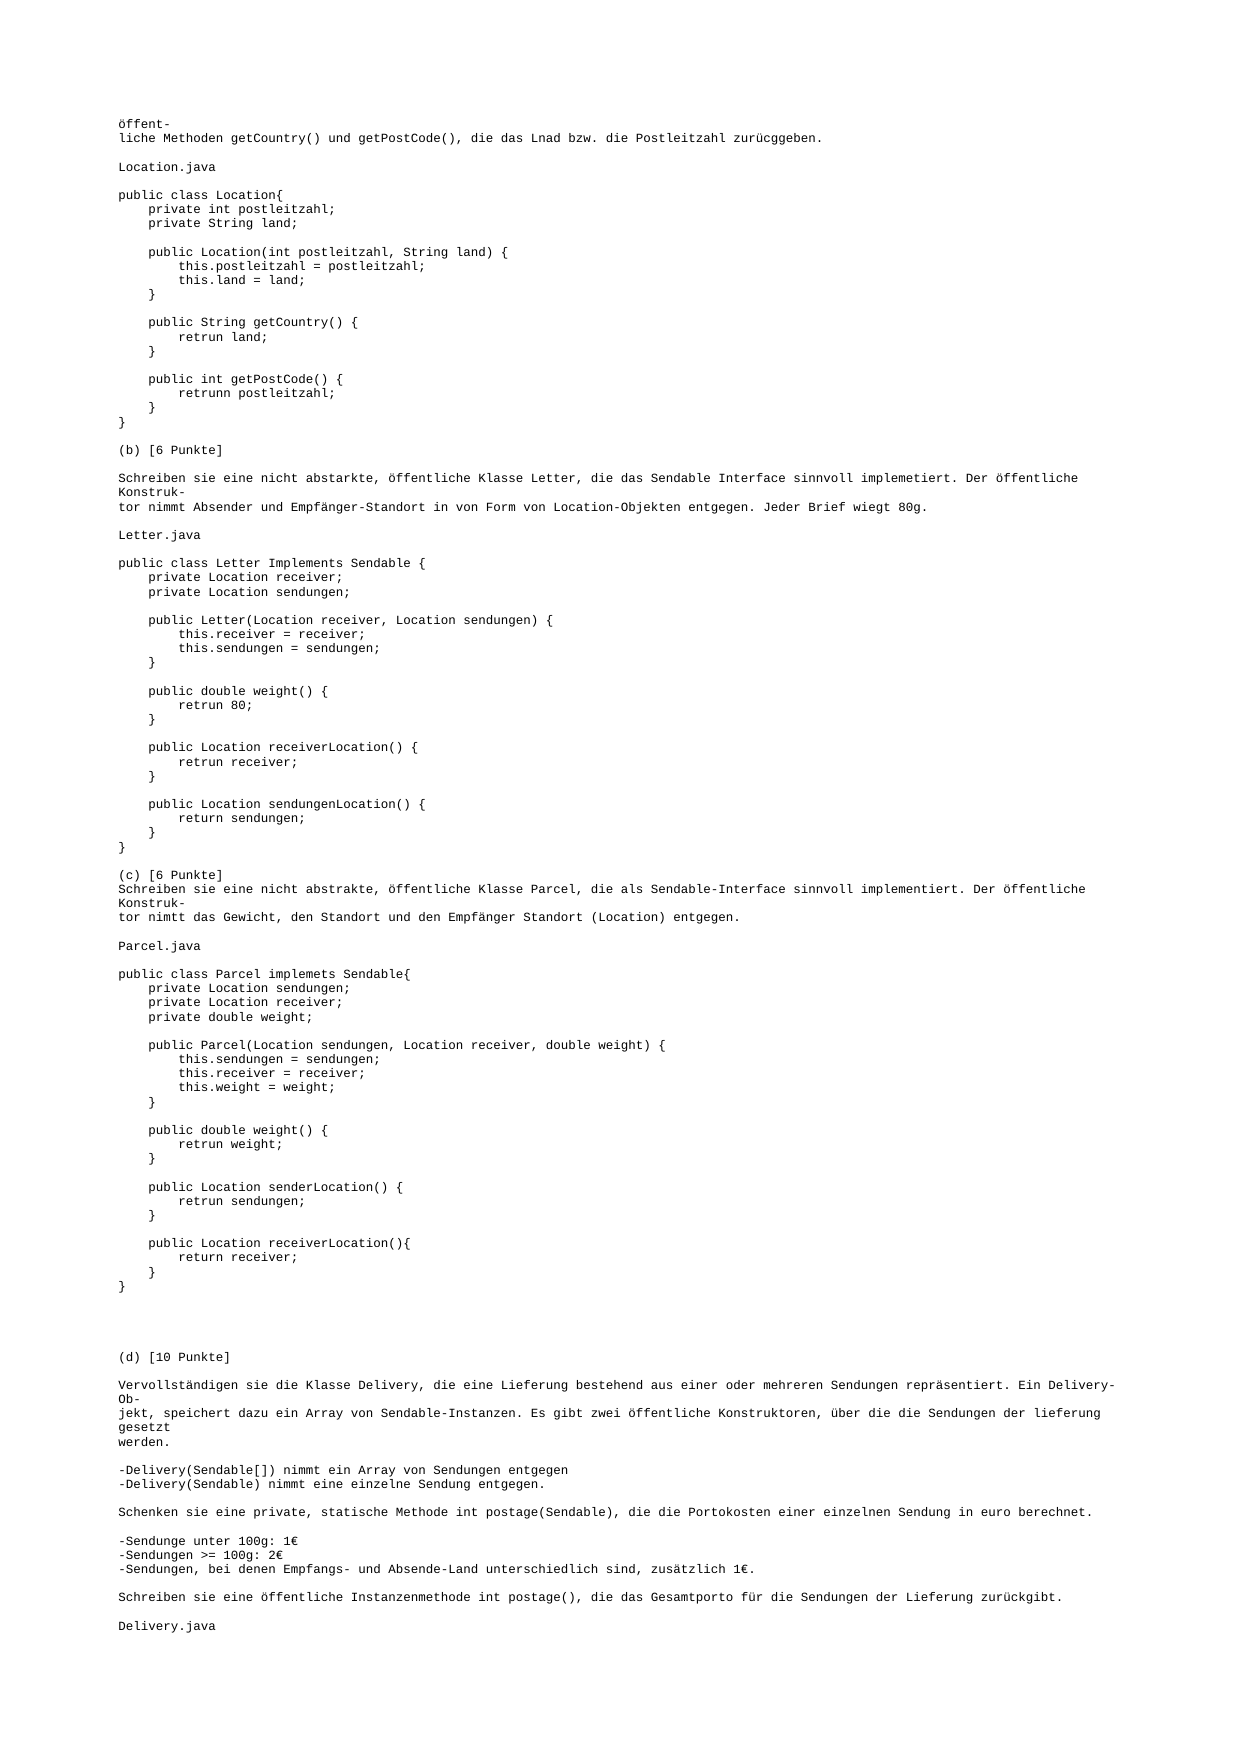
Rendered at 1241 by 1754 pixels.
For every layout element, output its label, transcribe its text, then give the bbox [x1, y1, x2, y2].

text public class Location{ [118, 189, 1122, 203]
text Schreiben sie eine öffentliche Instanzenmethode int postage(), die das Gesamtporto für die Sendungen der Lieferung zurückgibt. [118, 1591, 1122, 1606]
text public class Parcel implemets Sendable{ [118, 968, 1122, 982]
text public Location senderLocation() { [118, 1181, 1122, 1195]
text Location.java [118, 161, 1122, 175]
text retrunn postleitzahl; [118, 387, 1122, 401]
text Schreiben sie eine nicht abstarkte, öffentliche Klasse Letter, die das Sendable Interface sinnvoll implemetiert. Der öffentliche Konstruk- [118, 472, 1122, 501]
text retrun 80; [118, 699, 1122, 713]
text Parcel.java [118, 940, 1122, 954]
text private String land; [118, 217, 1122, 231]
text return sendungen; [118, 812, 1122, 826]
text this.weight = weight; [118, 1081, 1122, 1096]
text -Sendungen, bei denen Empfangs- und Absende-Land unterschiedlich sind, zusätzlich 1€. [118, 1563, 1122, 1577]
text this.sendungen = sendungen; [118, 1053, 1122, 1067]
text } [118, 1280, 1122, 1294]
text -Delivery(Sendable) nimmt eine einzelne Sendung entgegen. [118, 1478, 1122, 1492]
text private Location receiver; [118, 996, 1122, 1011]
text private double weight; [118, 1011, 1122, 1025]
text Schreiben sie eine nicht abstrakte, öffentliche Klasse Parcel, die als Sendable-Interface sinnvoll implementiert. Der öffentliche Konstruk- [118, 883, 1122, 911]
text this.receiver = receiver; [118, 1067, 1122, 1081]
text } [118, 1209, 1122, 1223]
text } [118, 826, 1122, 841]
text tor nimtt das Gewicht, den Standort und den Empfänger Standort (Location) entgegen. [118, 911, 1122, 926]
text public int getPostCode() { [118, 373, 1122, 387]
text jekt, speichert dazu ein Array von Sendable-Instanzen. Es gibt zwei öffentliche Konstruktoren, über die die Sendungen der lieferung gesetzt [118, 1407, 1122, 1436]
text public Location sendungenLocation() { [118, 798, 1122, 812]
text public double weight() { [118, 685, 1122, 699]
text private Location sendungen; [118, 586, 1122, 600]
text this.receiver = receiver; [118, 628, 1122, 642]
text } [118, 770, 1122, 784]
text } [118, 401, 1122, 416]
text this.land = land; [118, 274, 1122, 288]
text liche Methoden getCountry() und getPostCode(), die das Lnad bzw. die Postleitzahl zurücggeben. [118, 132, 1122, 146]
text -Sendungen >= 100g: 2€ [118, 1549, 1122, 1563]
text Letter.java [118, 529, 1122, 543]
text (d) [10 Punkte] [118, 1351, 1122, 1365]
text retrun receiver; [118, 756, 1122, 770]
text } [118, 656, 1122, 671]
text public Location(int postleitzahl, String land) { [118, 246, 1122, 260]
text } [118, 1096, 1122, 1110]
text retrun sendungen; [118, 1195, 1122, 1209]
text } [118, 416, 1122, 430]
text public Location receiverLocation() { [118, 741, 1122, 756]
text private Location sendungen; [118, 982, 1122, 996]
text public Parcel(Location sendungen, Location receiver, double weight) { [118, 1039, 1122, 1053]
text -Sendunge unter 100g: 1€ [118, 1535, 1122, 1549]
text } [118, 1266, 1122, 1280]
text retrun weight; [118, 1138, 1122, 1152]
text } [118, 841, 1122, 855]
text public Letter(Location receiver, Location sendungen) { [118, 614, 1122, 628]
text public class Letter Implements Sendable { [118, 557, 1122, 571]
text } [118, 345, 1122, 359]
text private int postleitzahl; [118, 203, 1122, 217]
text (b) [6 Punkte] [118, 444, 1122, 458]
text return receiver; [118, 1251, 1122, 1266]
text (c) [6 Punkte] [118, 869, 1122, 883]
text } [118, 288, 1122, 302]
text werden. [118, 1436, 1122, 1450]
text public Location receiverLocation(){ [118, 1237, 1122, 1251]
text public String getCountry() { [118, 316, 1122, 331]
text this.sendungen = sendungen; [118, 642, 1122, 656]
text } [118, 1152, 1122, 1166]
text this.postleitzahl = postleitzahl; [118, 260, 1122, 274]
text -Delivery(Sendable[]) nimmt ein Array von Sendungen entgegen [118, 1464, 1122, 1478]
text tor nimmt Absender und Empfänger-Standort in von Form von Location-Objekten entgegen. Jeder Brief wiegt 80g. [118, 501, 1122, 515]
text Vervollständigen sie die Klasse Delivery, die eine Lieferung bestehend aus einer oder mehreren Sendungen repräsentiert. Ein Delivery-Ob- [118, 1379, 1122, 1407]
text private Location receiver; [118, 571, 1122, 586]
text öffent- [118, 118, 1122, 132]
text public double weight() { [118, 1124, 1122, 1138]
text } [118, 713, 1122, 727]
text Schenken sie eine private, statische Methode int postage(Sendable), die die Portokosten einer einzelnen Sendung in euro berechnet. [118, 1506, 1122, 1521]
text Delivery.java [118, 1620, 1122, 1634]
text retrun land; [118, 331, 1122, 345]
